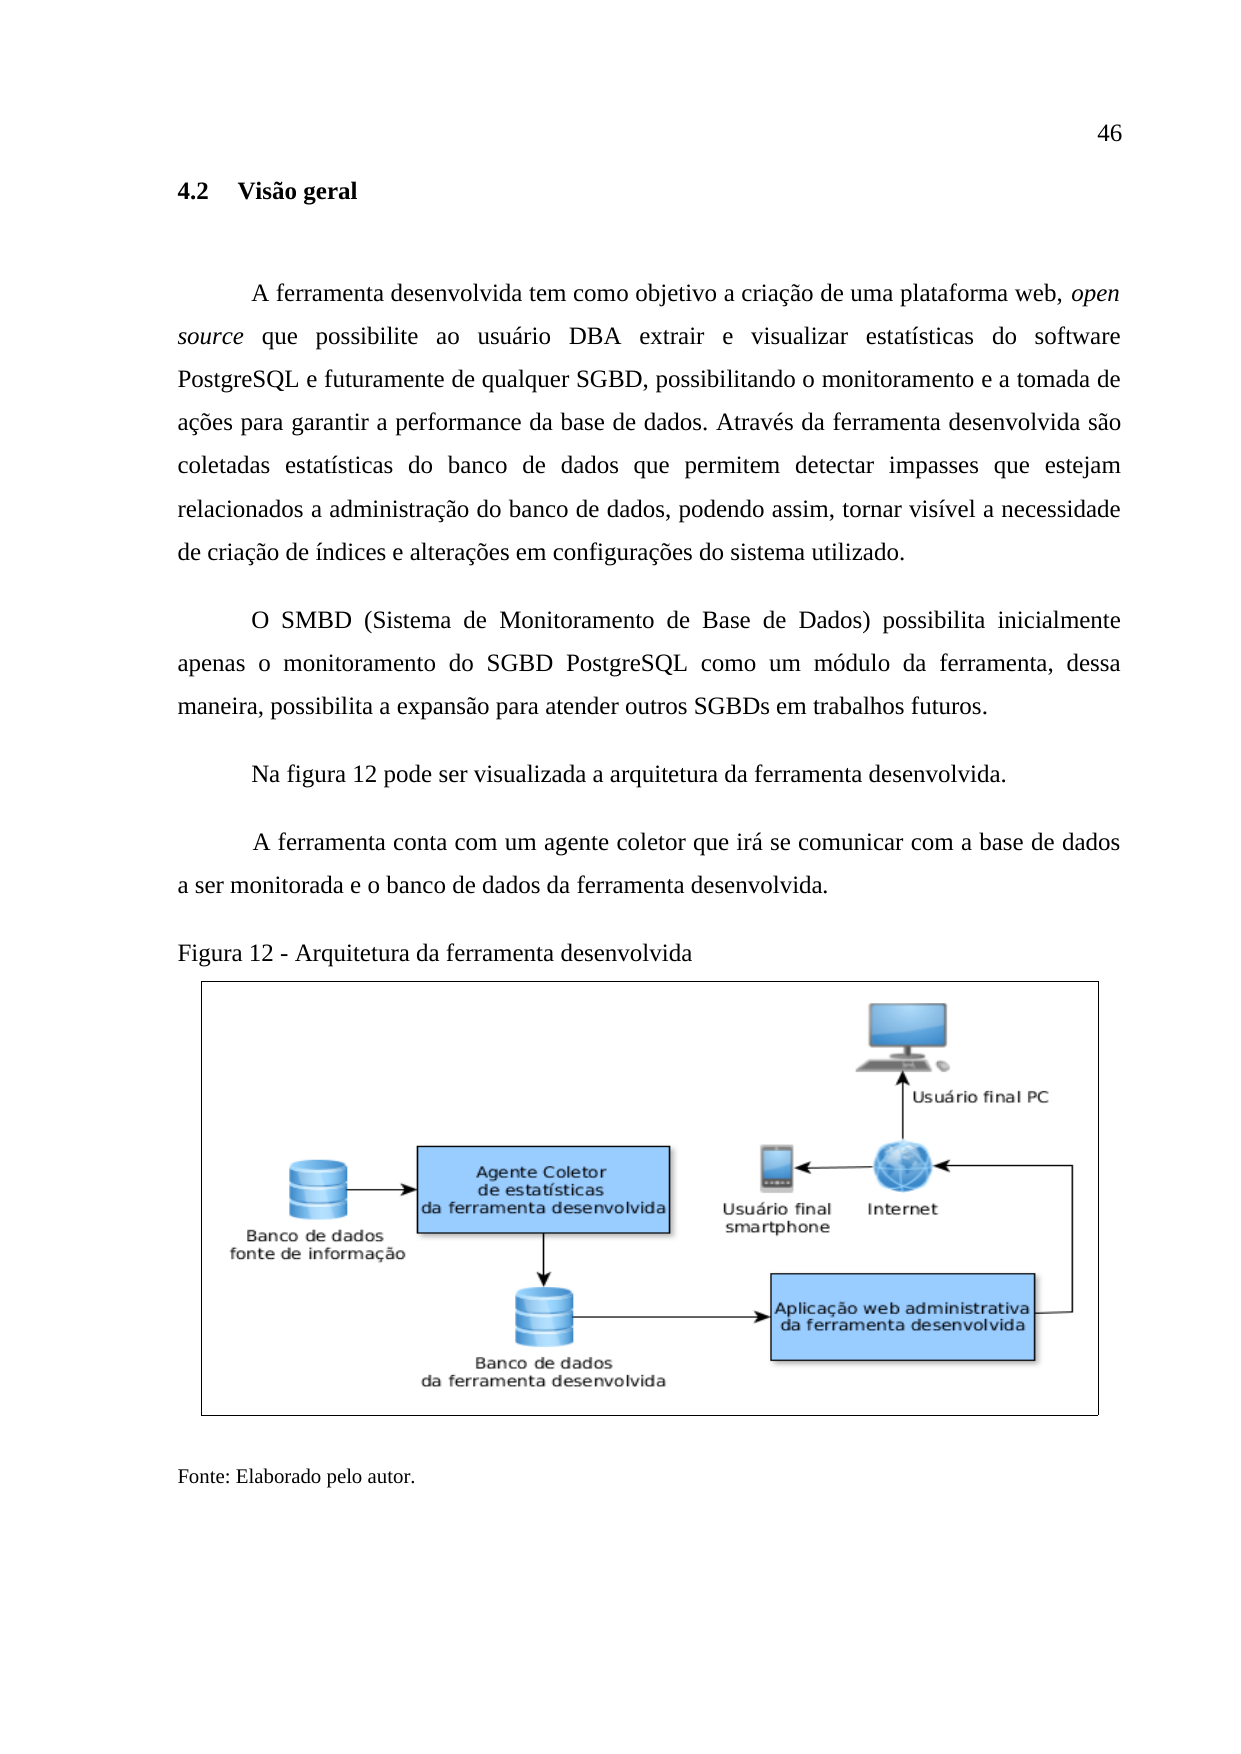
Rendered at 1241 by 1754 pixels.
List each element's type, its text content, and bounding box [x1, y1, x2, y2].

list Visão geral [177, 176, 1122, 205]
text Fonte: Elaborado pelo autor. [177, 1463, 1122, 1488]
text Figura 12 - Arquitetura da ferramenta desenvolvida [177, 938, 1122, 967]
picture [204, 983, 1095, 1412]
text Na figura 12 pode ser visualizada a arquitetura da ferramenta desenvolvida. [177, 759, 1122, 788]
text A ferramenta conta com um agente coletor que irá se comunicar com a base de dados a ser monitorada e o banco de dados da ferramenta desenvolvida. [177, 827, 1122, 899]
text A ferramenta desenvolvida tem como objetivo a criação de uma plataforma web, open source que possibilite ao usuário DBA extrair e visualizar estatísticas do software PostgreSQL e futuramente de qualquer SGBD, possibilitando o monitoramento e a tomada de ações para garantir a performance da base de dados. Através da ferramenta desenvolvida são coletadas estatísticas do banco de dados que permitem detectar impasses que estejam relacionados a administração do banco de dados, podendo assim, tornar visível a necessidade de criação de índices e alterações em configurações do sistema utilizado. [177, 278, 1122, 566]
text O SMBD (Sistema de Monitoramento de Base de Dados) possibilita inicialmente apenas o monitoramento do SGBD PostgreSQL como um módulo da ferramenta, dessa maneira, possibilita a expansão para atender outros SGBDs em trabalhos futuros. [177, 605, 1122, 720]
